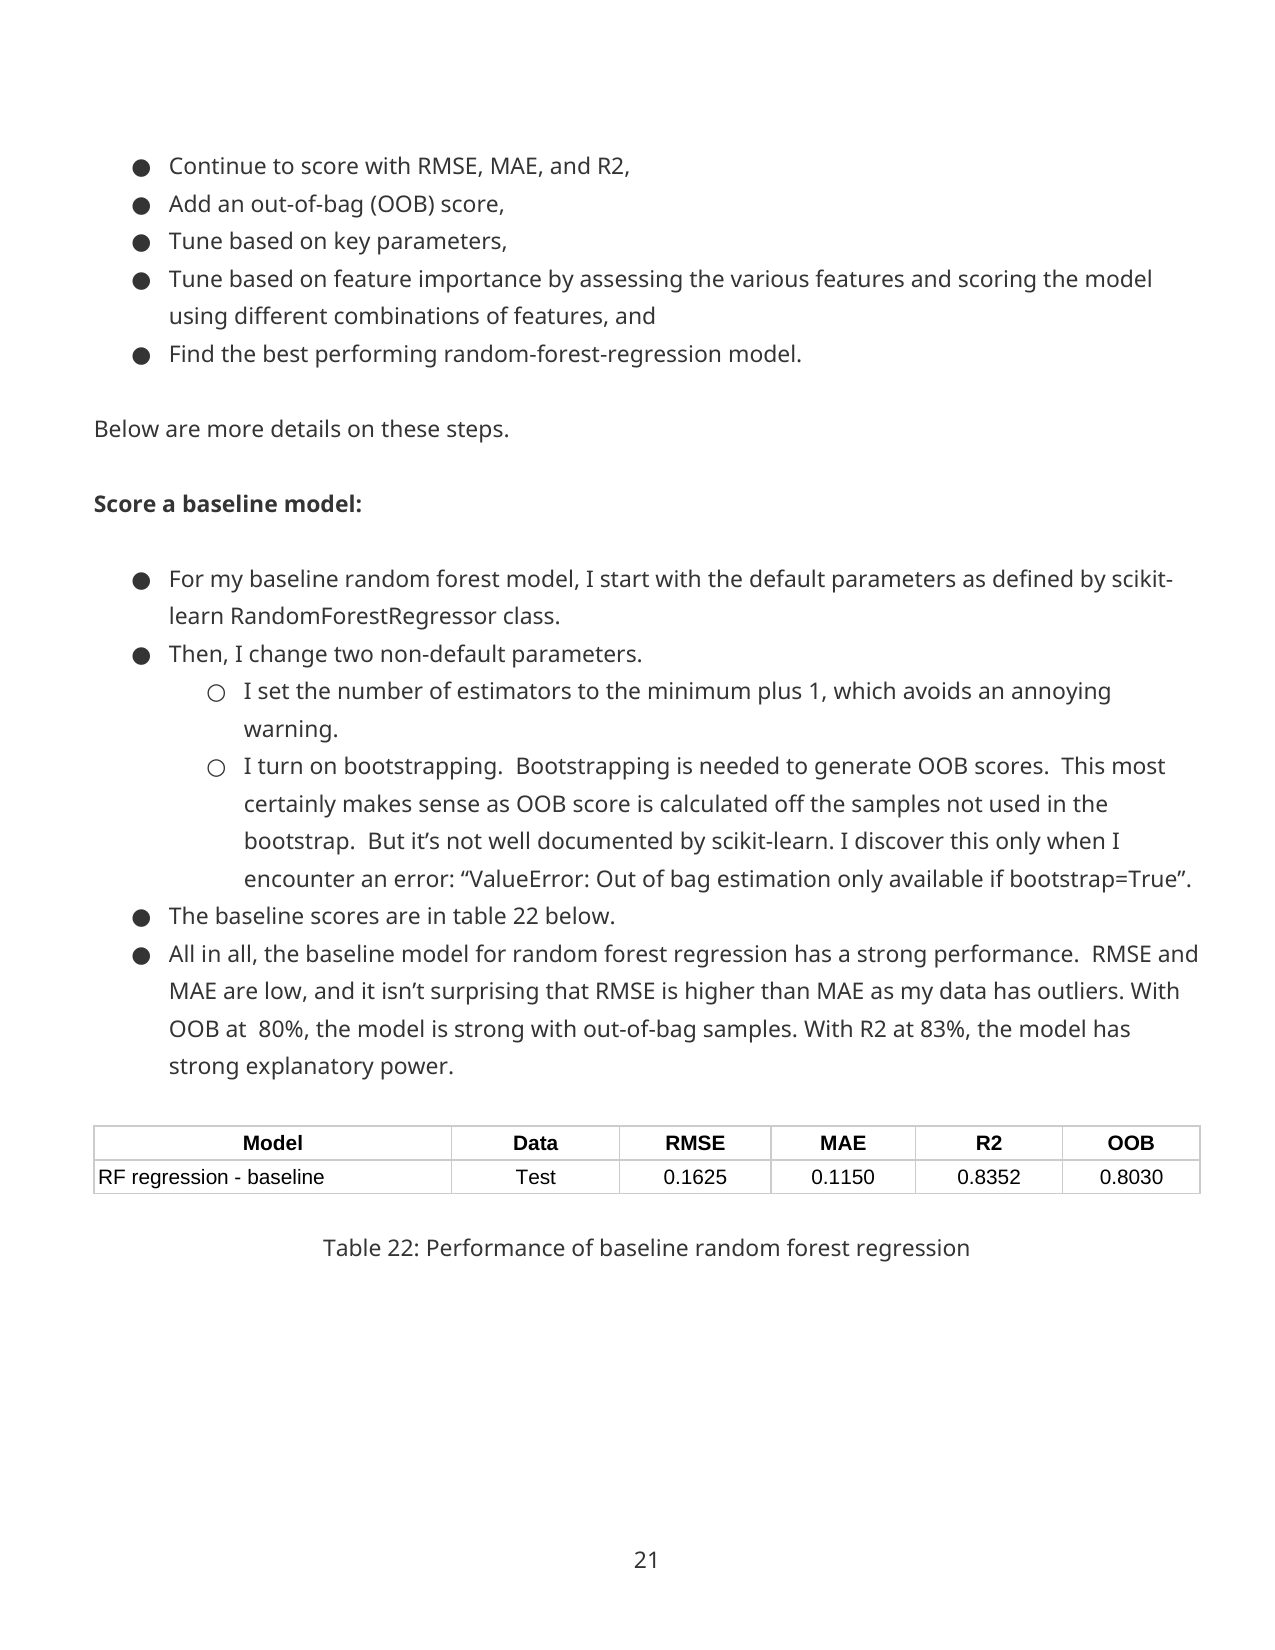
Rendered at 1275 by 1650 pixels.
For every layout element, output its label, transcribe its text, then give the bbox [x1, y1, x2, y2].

list I turn on bootstrapping. Bootstrapping is needed to generate OOB scores. This most certainly makes sense as OOB score is calculated off the samples not used in the bootstrap. But it’s not well documented by scikit-learn. I discover this only when I encounter an error: “ValueError: Out of bag estimation only available if bootstrap=True”. [206, 750, 1200, 894]
table_cell RF regression - baseline [95, 1161, 451, 1193]
table_header OOB [1063, 1127, 1199, 1159]
table_header Model [95, 1127, 451, 1159]
list Then, I change two non-default parameters. [131, 637, 1200, 669]
table_cell 0.1625 [620, 1161, 770, 1193]
table_cell Test [452, 1161, 619, 1193]
list Tune based on feature importance by assessing the various features and scoring the model using different combinations of features, and [131, 262, 1200, 331]
list Tune based on key parameters, [131, 225, 1200, 256]
text Table 22: Performance of baseline random forest regression [94, 1232, 1200, 1263]
text Score a baseline model: [94, 487, 1200, 519]
table_header RMSE [620, 1127, 770, 1159]
table_header Data [452, 1127, 619, 1159]
list All in all, the baseline model for random forest regression has a strong performance. RMSE and MAE are low, and it isn’t surprising that RMSE is higher than MAE as my data has outliers. With OOB at 80%, the model is strong with out-of-bag samples. With R2 at 83%, the model has strong explanatory power. [131, 937, 1200, 1081]
list I set the number of estimators to the minimum plus 1, which avoids an annoying warning. [206, 675, 1200, 744]
list The baseline scores are in table 22 below. [131, 900, 1200, 931]
list For my baseline random forest model, I start with the default parameters as defined by scikit-learn RandomForestRegressor class. [131, 562, 1200, 631]
text Below are more details on these steps. [94, 412, 1200, 444]
list Add an out-of-bag (OOB) score, [131, 187, 1200, 219]
list Find the best performing random-forest-regression model. [131, 337, 1200, 369]
table_header MAE [772, 1127, 915, 1159]
table_cell 0.8030 [1063, 1161, 1199, 1193]
table_cell 0.1150 [772, 1161, 915, 1193]
table_header R2 [916, 1127, 1062, 1159]
table_cell 0.8352 [916, 1161, 1062, 1193]
list Continue to score with RMSE, MAE, and R2, [131, 150, 1200, 181]
